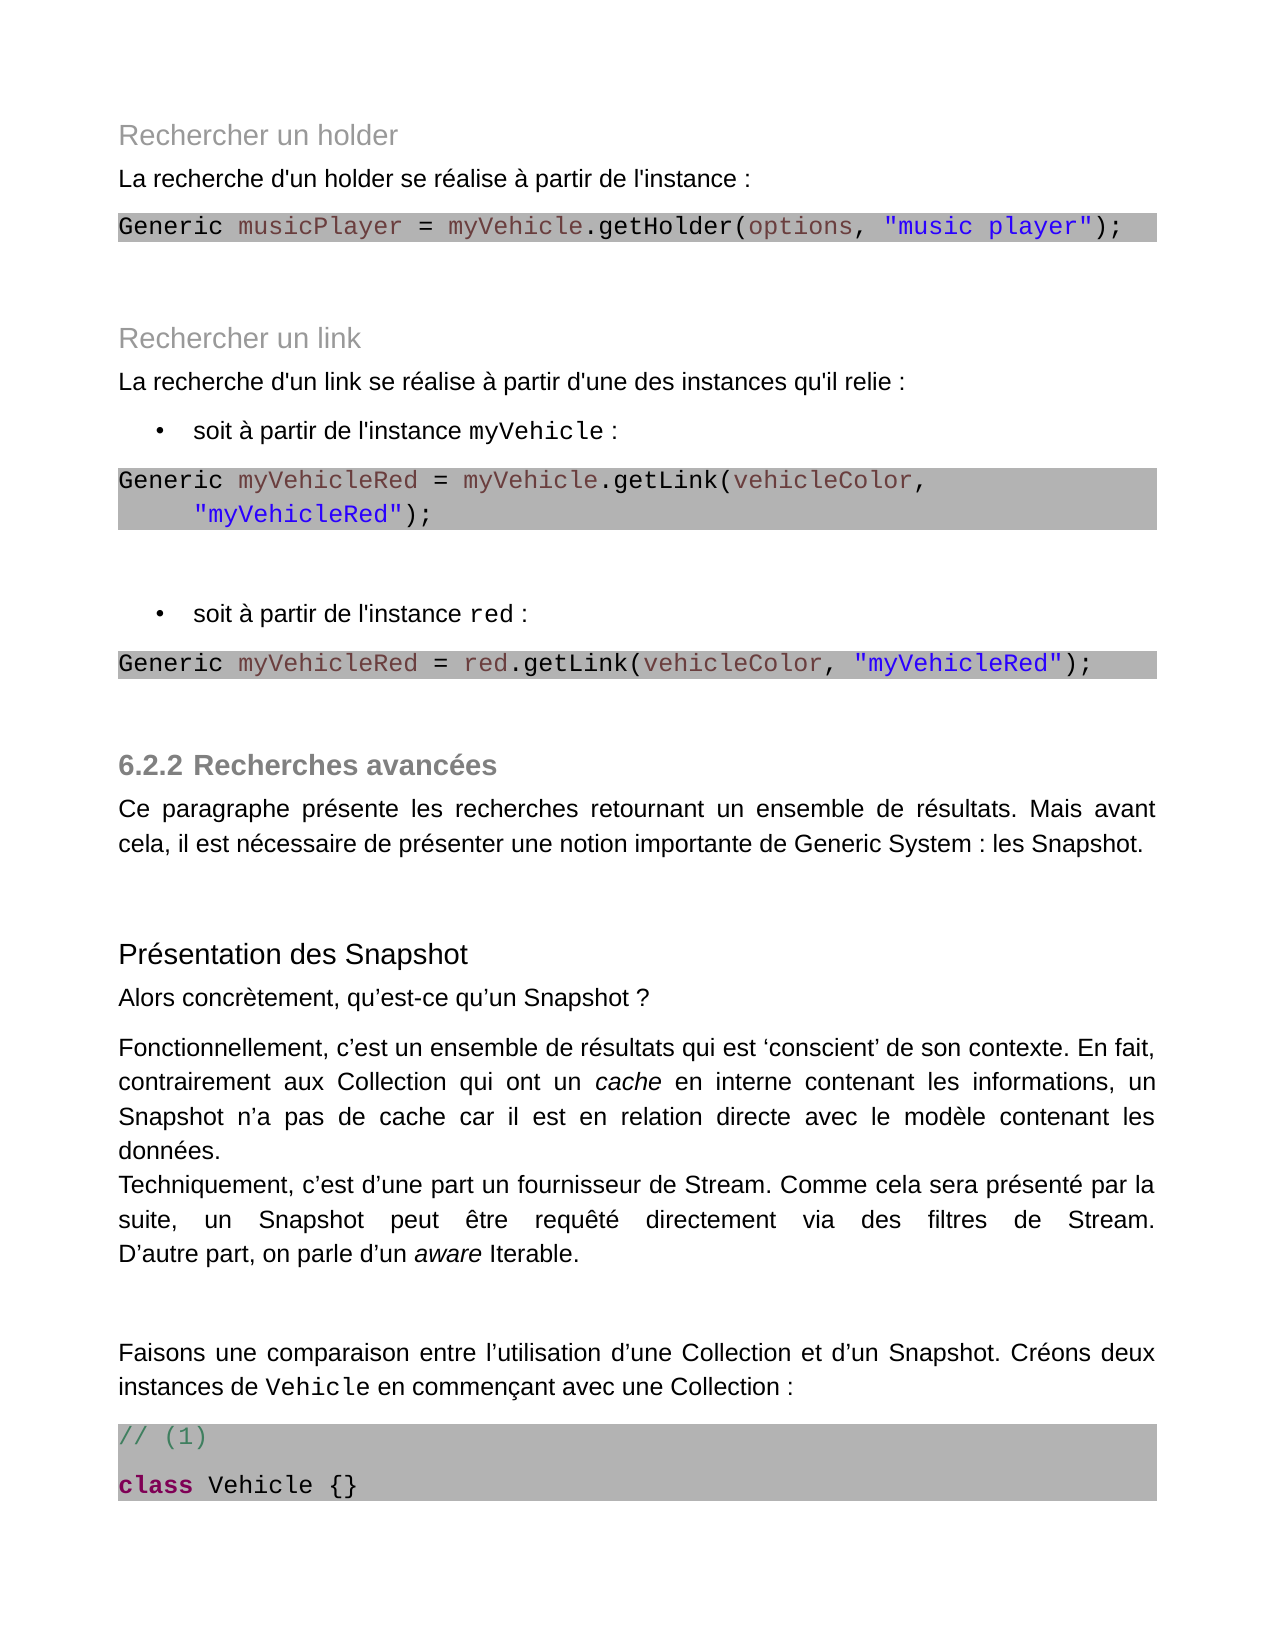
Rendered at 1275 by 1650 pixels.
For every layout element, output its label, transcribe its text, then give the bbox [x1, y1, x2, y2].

subtitle Rechercher un link [118, 321, 1157, 355]
text Generic musicPlayer = myVehicle.getHolder(options, "music player"); [118, 213, 1157, 242]
text La recherche d'un holder se réalise à partir de l'instance : [118, 164, 1157, 193]
subtitle Recherches avancées [118, 748, 1157, 782]
subtitle Rechercher un holder [118, 118, 1157, 152]
text Generic myVehicleRed = myVehicle.getLink(vehicleColor, "myVehicleRed"); [118, 468, 1157, 530]
list soit à partir de l'instance myVehicle : [156, 416, 1157, 447]
subtitle Présentation des Snapshot [118, 937, 1157, 971]
text Fonctionnellement, c’est un ensemble de résultats qui est ‘conscient’ de son contexte. En fait, contrairement aux Collection qui ont un cache en interne contenant les informations, un Snapshot n’a pas de cache car il est en relation directe avec le modèle contenant les données. Techniquement, c’est d’une part un fournisseur de Stream. Comme cela sera présenté par la suite, un Snapshot peut être requêté directement via des filtres de Stream. D’autre part, on parle d’un aware Iterable. [118, 1032, 1157, 1268]
text Ce paragraphe présente les recherches retournant un ensemble de résultats. Mais avant cela, il est nécessaire de présenter une notion importante de Generic System : les Snapshot. [118, 794, 1157, 858]
text class Vehicle {} [118, 1472, 1157, 1501]
text Alors concrètement, qu’est-ce qu’un Snapshot ? [118, 983, 1157, 1012]
text La recherche d'un link se réalise à partir d'une des instances qu'il relie : [118, 367, 1157, 396]
list soit à partir de l'instance red : [156, 599, 1157, 630]
text // (1) [118, 1424, 1157, 1452]
text Faisons une comparaison entre l’utilisation d’une Collection et d’un Snapshot. Créons deux instances de Vehicle en commençant avec une Collection : [118, 1337, 1157, 1403]
text Generic myVehicleRed = red.getLink(vehicleColor, "myVehicleRed"); [118, 651, 1157, 679]
